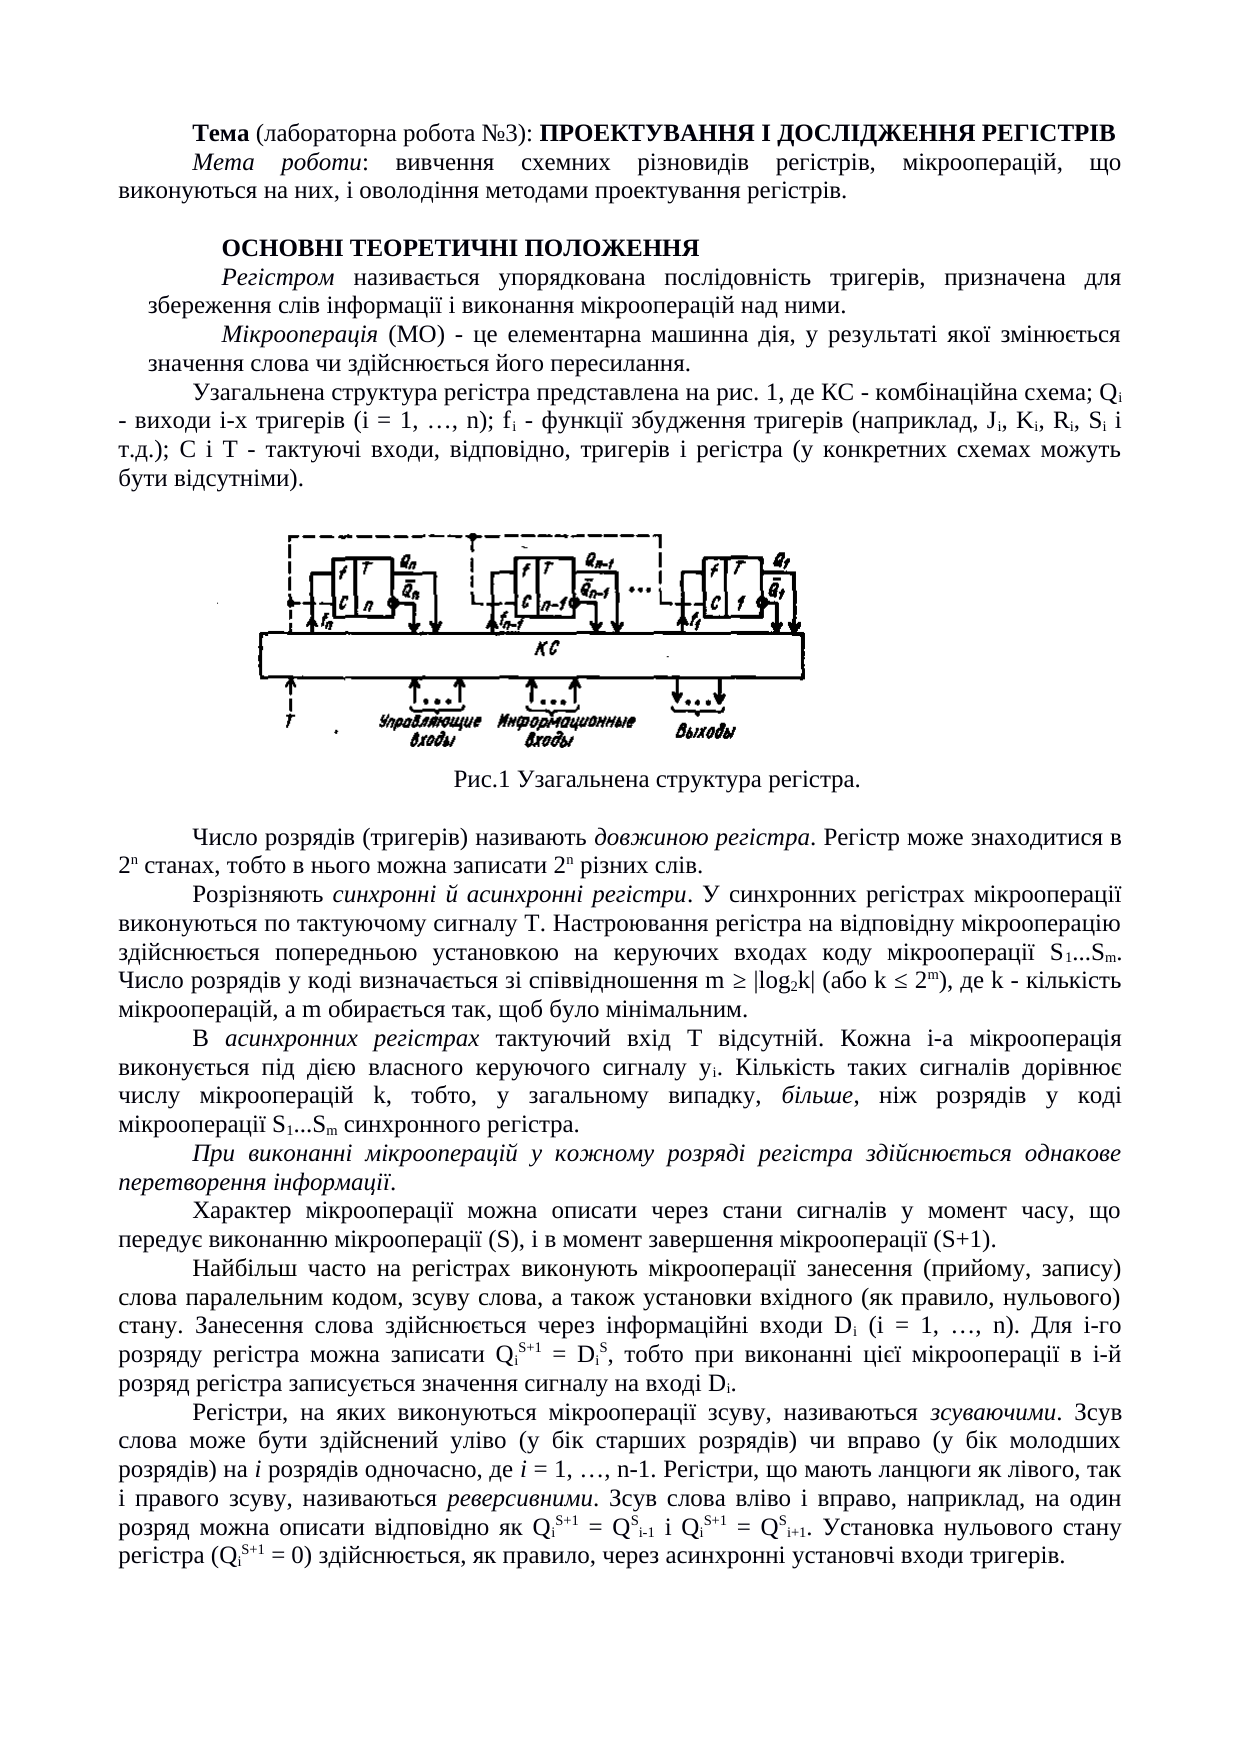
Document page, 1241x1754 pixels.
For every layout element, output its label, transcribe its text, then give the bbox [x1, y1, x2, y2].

text Регістри, на яких виконуються мікрооперації зсуву, називаються зсуваючими. Зсув слова може бути здійснений уліво (у бік старших розрядів) чи вправо (у бік молодших розрядів) на i розрядів одночасно, де i = 1, …, n-1. Регістри, що мають ланцюги як лівого, так і правого зсуву, називаються реверсивними. Зсув слова вліво і вправо, наприклад, на один розряд можна описати відповідно як QiS+1 = QSi-1 і QiS+1 = QSi+1. Установка нульового стану регістра (QiS+1 = 0) здійснюється, як правило, через асинхронні установчі входи тригерів. [118, 1397, 1122, 1569]
text Тема (лабораторна робота №3): ПРОЕКТУВАННЯ І ДОСЛІДЖЕННЯ РЕГІСТРІВ [118, 118, 1122, 147]
text При виконанні мікрооперацій у кожному розряді регістра здійснюється однакове перетворення інформації. [118, 1138, 1122, 1196]
text Мікрооперація (МО) - це елементарна машинна дія, у результаті якої змінюється значення слова чи здійснюється його пересилання. [148, 319, 1122, 377]
text Регістром називається упорядкована послідовність тригерів, призначена для збереження слів інформації і виконання мікрооперацій над ними. [148, 262, 1122, 319]
text Розрізняють синхронні й асинхронні регістри. У синхронних регістрах мікрооперації виконуються по тактуючому сигналу Т. Настроювання регістра на відповідну мікрооперацію здійснюється попередньою установкою на керуючих входах коду мікрооперації S1...Sm. Число розрядів у коді визначається зі співвідношення m ≥ |log2k| (або k ≤ 2m), де k - кількість мікрооперацій, а m обирається так, щоб було мінімальним. [118, 879, 1122, 1023]
text Основні теоретичні положення [148, 233, 1122, 262]
text Число розрядів (тригерів) називають довжиною регістра. Регістр може знаходитися в 2n станах, тобто в нього можна записати 2n різних слів. [118, 822, 1122, 879]
text Узагальнена структура регістра представлена на рис. 1, де КС - комбінаційна схема; Qi - виходи i-х тригерів (i = 1, …, n); fi - функції збудження тригерів (наприклад, Ji, Ki, Ri, Si і т.д.); С і Т - тактуючі входи, відповідно, тригерів і регістра (у конкретних схемах можуть бути відсутніми). [118, 377, 1122, 492]
text Характер мікрооперації можна описати через стани сигналів у момент часу, що передує виконанню мікрооперації (S), і в момент завершення мікрооперації (S+1). [118, 1196, 1122, 1253]
text В асинхронних регістрах тактуючий вхід Т відсутній. Кожна i-а мікрооперація виконується під дією власного керуючого сигналу уi. Кількість таких сигналів дорівнює числу мікрооперацій k, тобто, у загальному випадку, більше, ніж розрядів у коді мікрооперації S1...Sm синхронного регістра. [118, 1023, 1122, 1138]
text Рис.1 Узагальнена структура регістра. [118, 764, 1122, 793]
text Мета роботи: вивчення схемних різновидів регістрів, мікрооперацій, що виконуються на них, і оволодіння методами проектування регістрів. [118, 147, 1122, 204]
text Найбільш часто на регістрах виконують мікрооперації занесення (прийому, запису) слова паралельним кодом, зсуву слова, а також установки вхідного (як правило, нульового) стану. Занесення слова здійснюється через інформаційні входи Di (i = 1, …, n). Для i-го розряду регістра можна записати QiS+1 = DiS, тобто при виконанні цієї мікрооперації в i-й розряд регістра записується значення сигналу на вході Di. [118, 1253, 1122, 1397]
